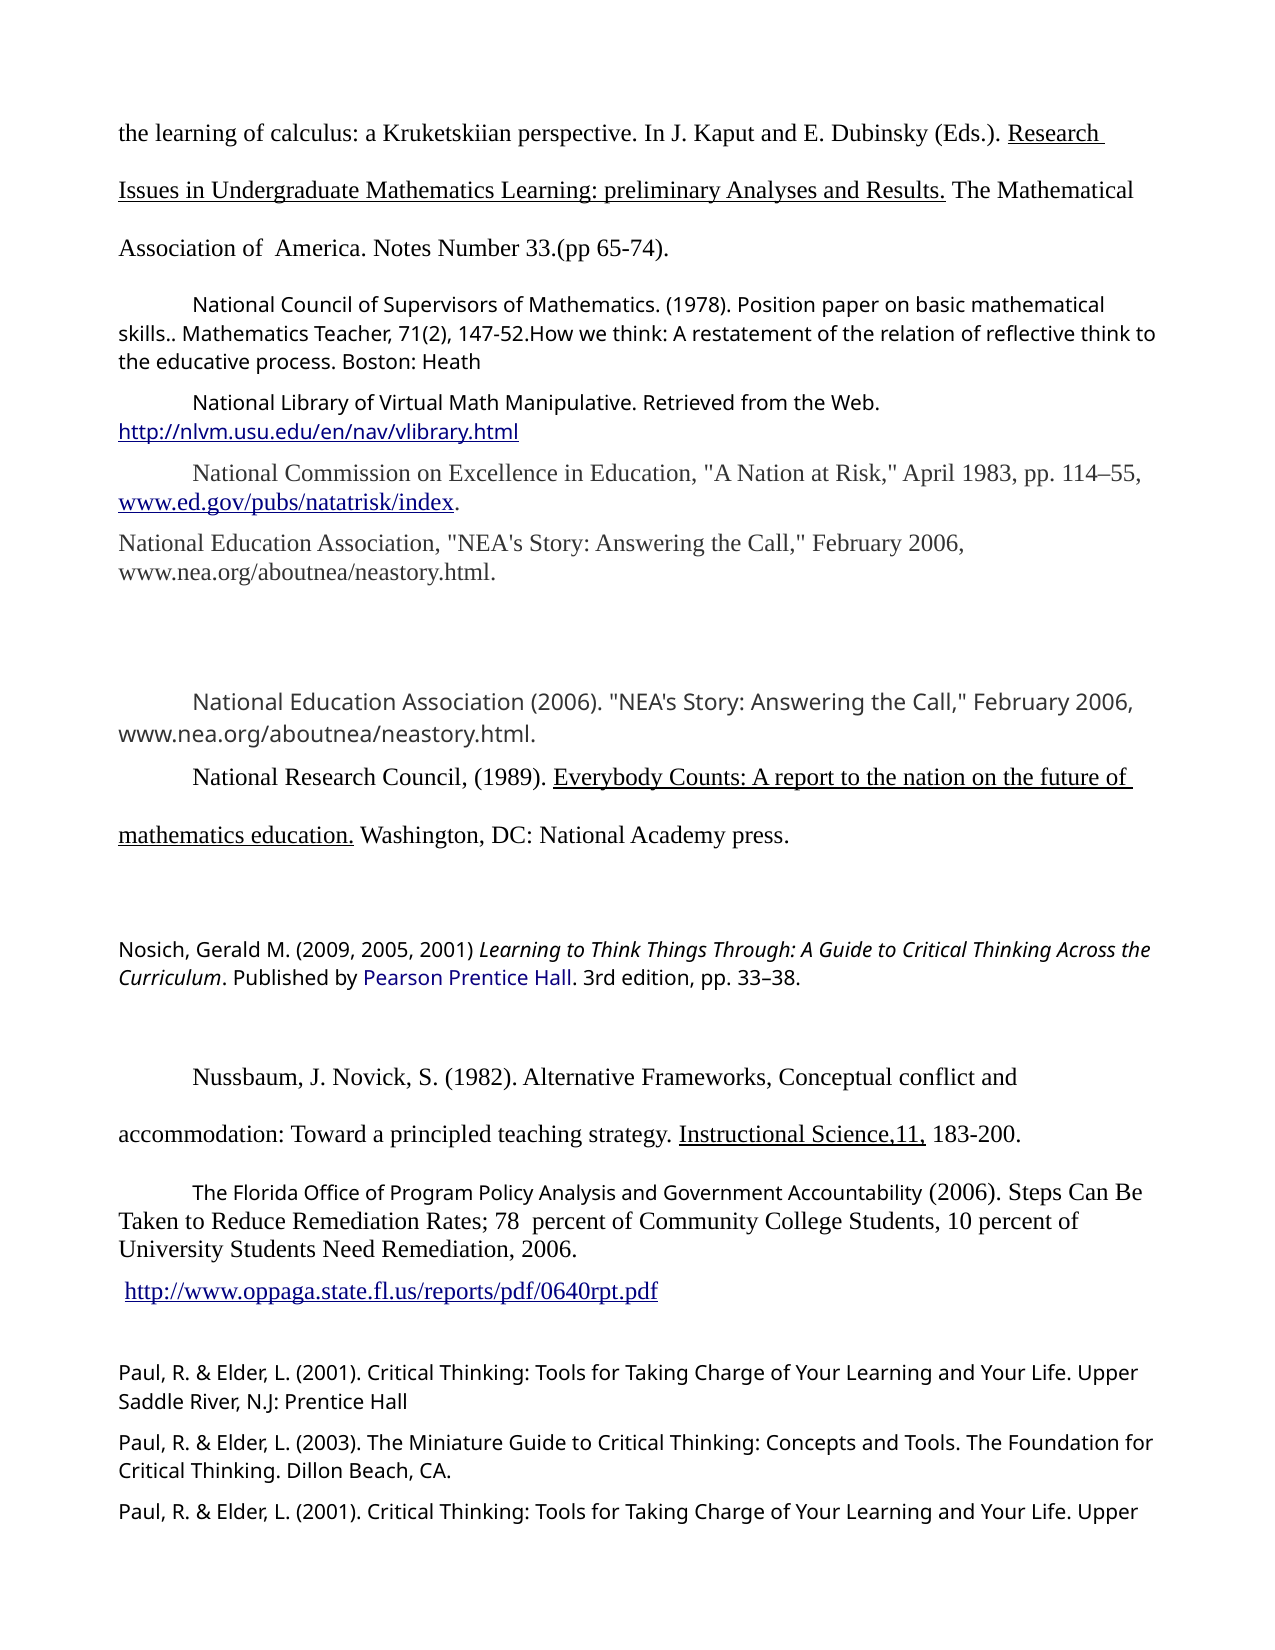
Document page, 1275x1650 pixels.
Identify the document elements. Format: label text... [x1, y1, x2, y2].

text National Library of Virtual Math Manipulative. Retrieved from the Web. http://nlvm.usu.edu/en/nav/vlibrary.html [118, 388, 1157, 445]
text Nosich, Gerald M. (2009, 2005, 2001) Learning to Think Things Through: A Guide to Critical Thinking Across the Curriculum. Published by Pearson Prentice Hall. 3rd edition, pp. 33–38. [118, 935, 1157, 992]
text The Florida Office of Program Policy Analysis and Government Accountability (2006). Steps Can Be Taken to Reduce Remediation Rates; 78 percent of Community College Students, 10 percent of University Students Need Remediation, 2006. [118, 1177, 1157, 1263]
text the learning of calculus: a Kruketskiian perspective. In J. Kaput and E. Dubinsky (Eds.). Research Issues in Undergraduate Mathematics Learning: preliminary Analyses and Results. The Mathematical Association of America. Notes Number 33.(pp 65-74). [118, 118, 1157, 262]
text National Research Council, (1989). Everybody Counts: A report to the nation on the future of mathematics education. Washington, DC: National Academy press. [118, 762, 1157, 848]
text http://www.oppaga.state.fl.us/reports/pdf/0640rpt.pdf [118, 1276, 1157, 1304]
text National Education Association, "NEA's Story: Answering the Call," February 2006, www.nea.org/aboutnea/neastory.html. [118, 528, 1157, 585]
text National Education Association (2006). "NEA's Story: Answering the Call," February 2006, www.nea.org/aboutnea/neastory.html. [118, 684, 1157, 750]
text Nussbaum, J. Novick, S. (1982). Alternative Frameworks, Conceptual conflict and accommodation: Toward a principled teaching strategy. Instructional Science,11, 183-200. [118, 1062, 1157, 1148]
text Paul, R. & Elder, L. (2003). The Miniature Guide to Critical Thinking: Concepts and Tools. The Foundation for Critical Thinking. Dillon Beach, CA. [118, 1428, 1157, 1484]
text Paul, R. & Elder, L. (2001). Critical Thinking: Tools for Taking Charge of Your Learning and Your Life. Upper [118, 1497, 1157, 1526]
text National Commission on Excellence in Education, "A Nation at Risk," April 1983, pp. 114–55, www.ed.gov/pubs/natatrisk/index. [118, 458, 1157, 515]
text National Council of Supervisors of Mathematics. (1978). Position paper on basic mathematical skills.. Mathematics Teacher, 71(2), 147-52.How we think: A restatement of the relation of reflective think to the educative process. Boston: Heath [118, 291, 1157, 376]
text Paul, R. & Elder, L. (2001). Critical Thinking: Tools for Taking Charge of Your Learning and Your Life. Upper Saddle River, N.J: Prentice Hall [118, 1358, 1157, 1415]
